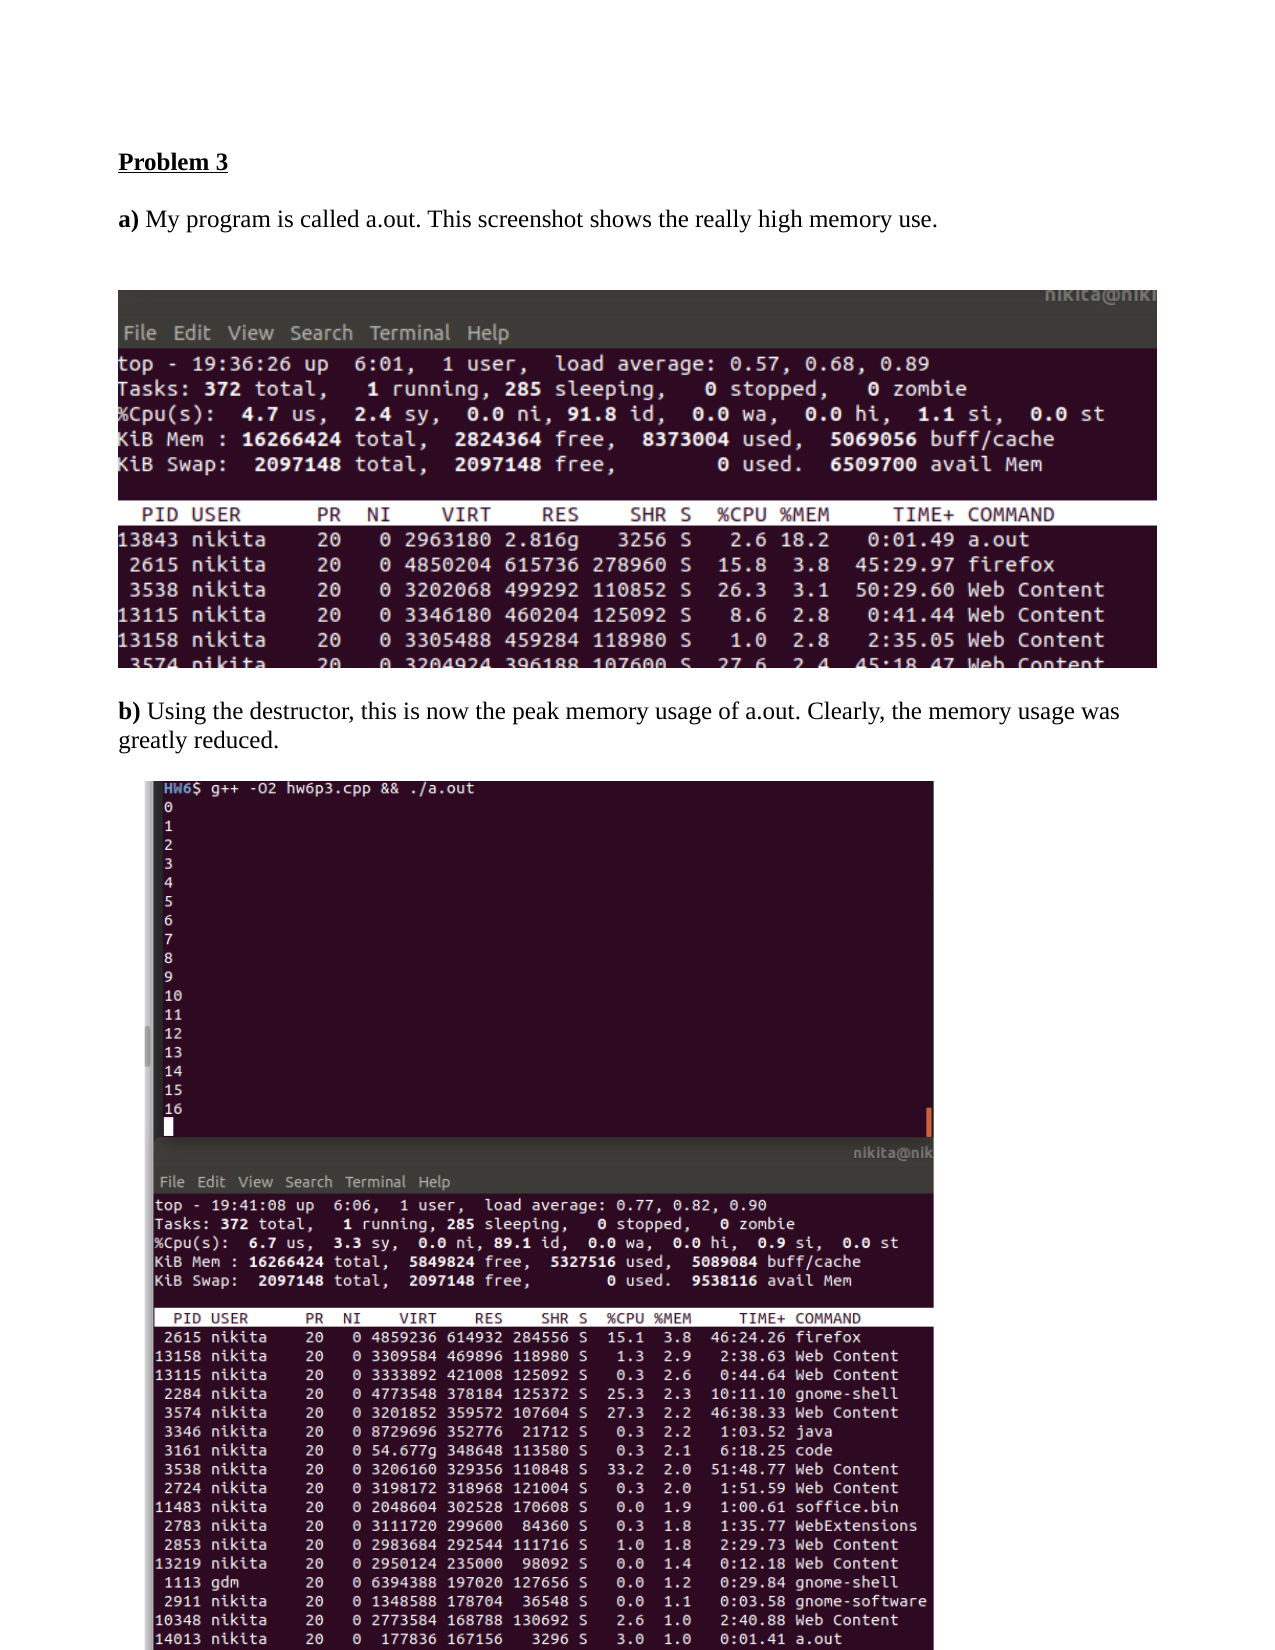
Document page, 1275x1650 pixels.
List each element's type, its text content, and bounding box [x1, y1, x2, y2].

text b) Using the destructor, this is now the peak memory usage of a.out. Clearly, the memory usage was greatly reduced. [118, 696, 1157, 754]
picture [118, 290, 1157, 668]
picture [144, 781, 934, 1650]
text Problem 3 [118, 147, 1157, 176]
text a) My program is called a.out. This screenshot shows the really high memory use. [118, 204, 1157, 233]
